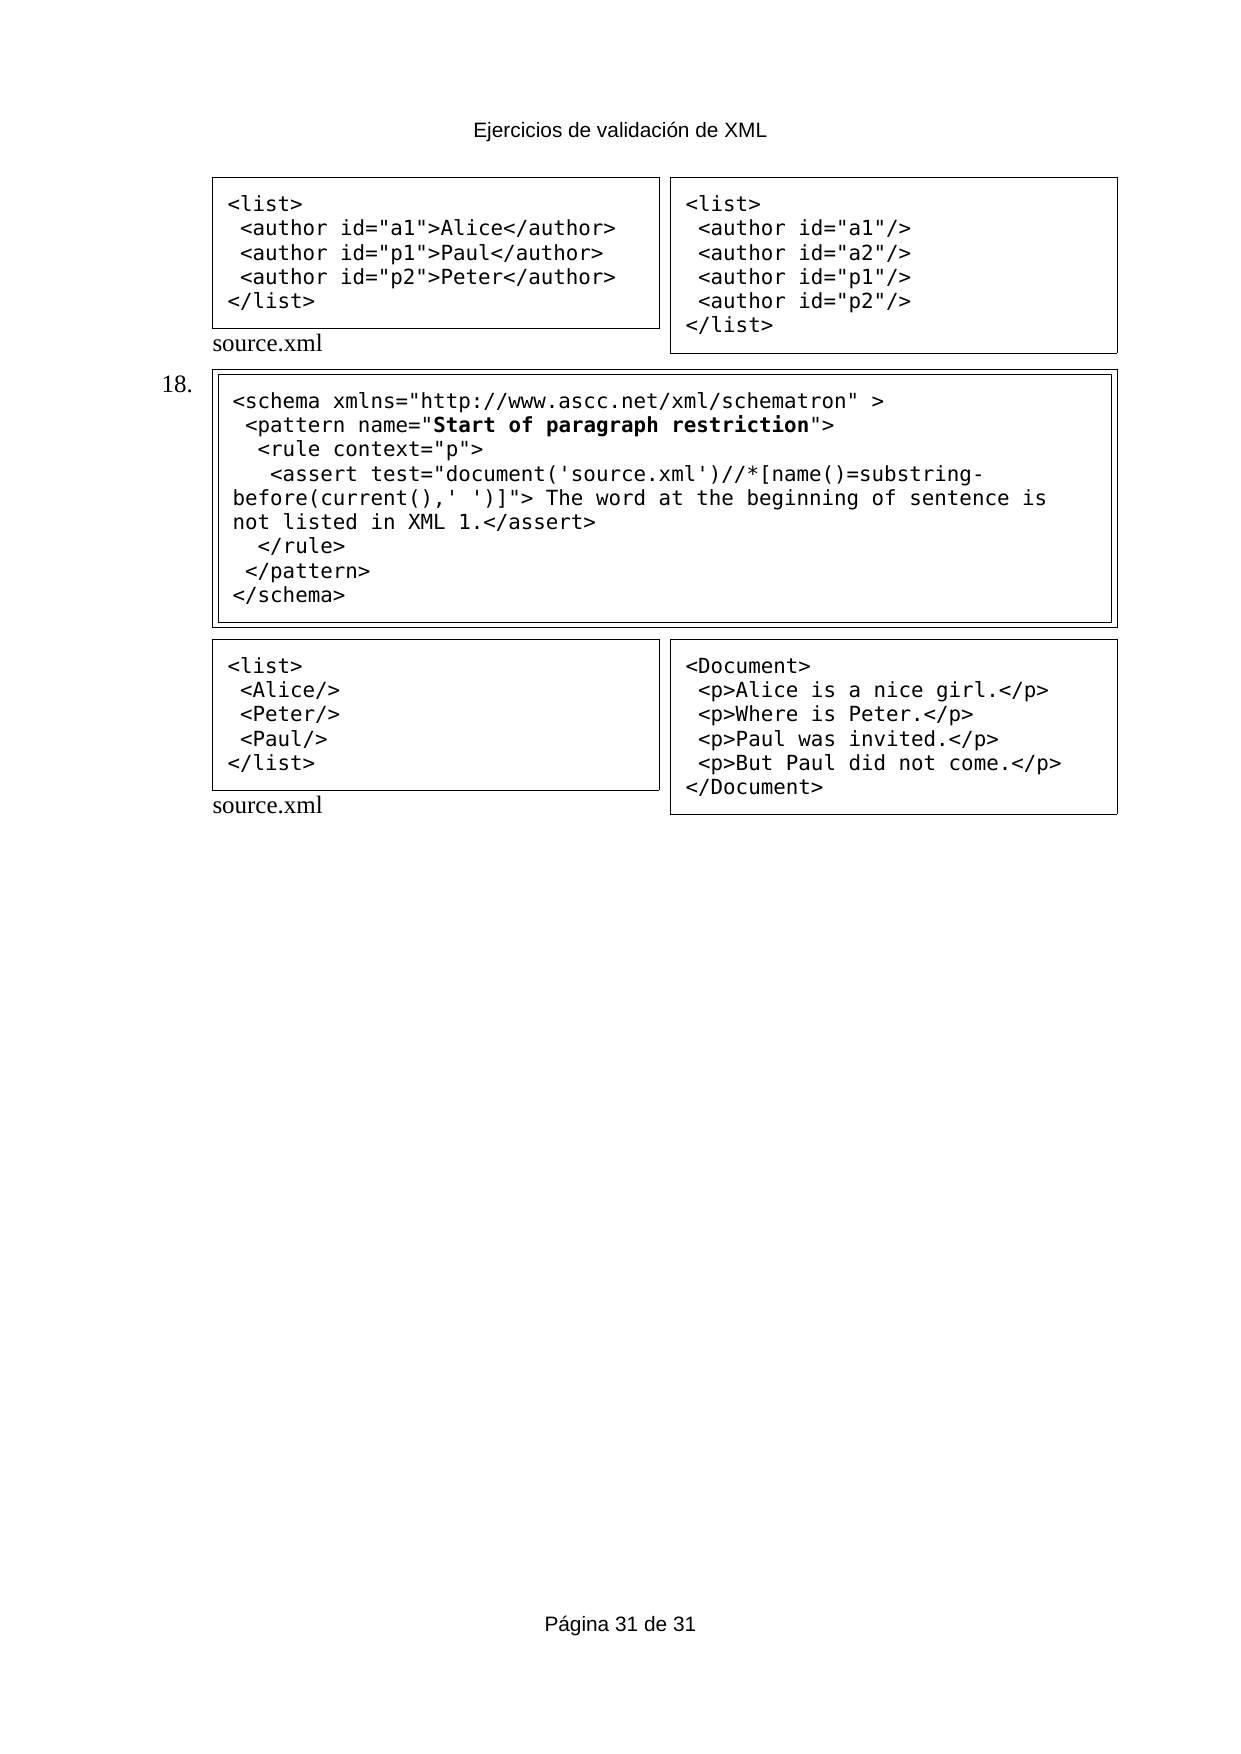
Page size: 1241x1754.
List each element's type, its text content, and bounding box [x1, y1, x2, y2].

table_cell <list> <author id="a1">Alice</author> <author id="p1">Paul</author> <author id="p2">Peter</author> </list> source.xml [207, 172, 665, 363]
table_cell <list> <Alice/> <Peter/> <Paul/> </list> source.xml [207, 633, 665, 824]
table_cell [118, 363, 207, 633]
table_cell <list> <author id="a1"/> <author id="a2"/> <author id="p1"/> <author id="p2"/> </list> [665, 172, 1123, 363]
table_cell [118, 633, 207, 824]
table_cell <schema xmlns="http://www.ascc.net/xml/schematron" > <pattern name="Start of paragraph restriction"> <rule context="p"> <assert test="document('source.xml')//*[name()=substring-before(current(),' ')]"> The word at the beginning of sentence is not listed in XML 1.</assert> </rule> </pattern> </schema> [207, 363, 1123, 633]
table_cell <Document> <p>Alice is a nice girl.</p> <p>Where is Peter.</p> <p>Paul was invited.</p> <p>But Paul did not come.</p> </Document> [665, 633, 1123, 824]
table_cell [118, 172, 207, 363]
